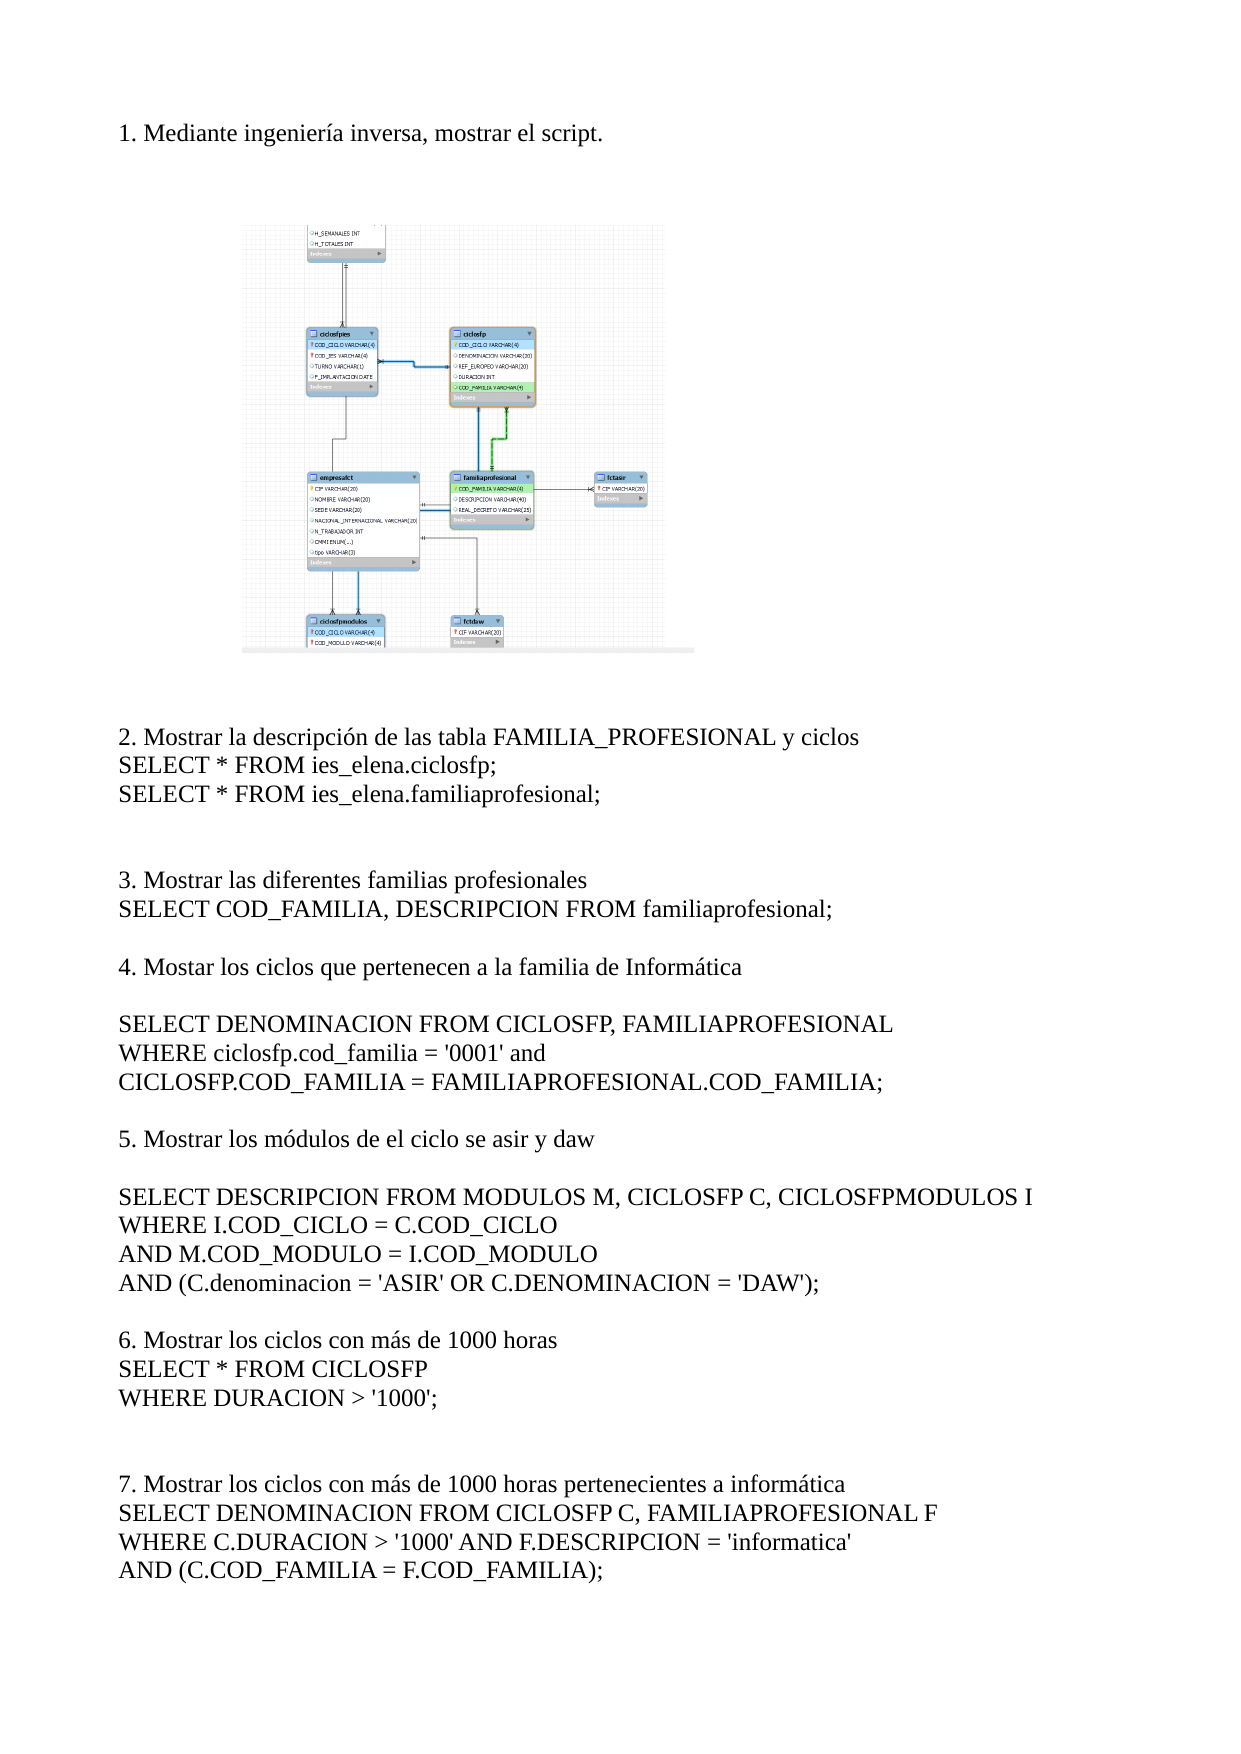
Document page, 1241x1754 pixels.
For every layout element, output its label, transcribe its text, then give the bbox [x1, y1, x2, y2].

text SELECT DESCRIPCION FROM MODULOS M, CICLOSFP C, CICLOSFPMODULOS I WHERE I.COD_CICLO = C.COD_CICLO AND M.COD_MODULO = I.COD_MODULO AND (C.denominacion = 'ASIR' OR C.DENOMINACION = 'DAW'); [118, 1182, 1122, 1297]
text WHERE ciclosfp.cod_familia = '0001' and [118, 1038, 1122, 1067]
text 5. Mostrar los módulos de el ciclo se asir y daw [118, 1124, 1122, 1153]
picture [242, 225, 695, 653]
text SELECT * FROM ies_elena.familiaprofesional; [118, 779, 1122, 808]
text 2. Mostrar la descripción de las tabla FAMILIA_PROFESIONAL y ciclos [118, 722, 1122, 751]
text SELECT COD_FAMILIA, DESCRIPCION FROM familiaprofesional; [118, 894, 1122, 923]
text CICLOSFP.COD_FAMILIA = FAMILIAPROFESIONAL.COD_FAMILIA; [118, 1067, 1122, 1096]
text 4. Mostar los ciclos que pertenecen a la familia de Informática [118, 952, 1122, 981]
text SELECT * FROM ies_elena.ciclosfp; [118, 751, 1122, 779]
text 3. Mostrar las diferentes familias profesionales [118, 866, 1122, 894]
text 6. Mostrar los ciclos con más de 1000 horas [118, 1326, 1122, 1354]
text SELECT * FROM CICLOSFP WHERE DURACION > '1000'; [118, 1354, 1122, 1412]
text SELECT DENOMINACION FROM CICLOSFP C, FAMILIAPROFESIONAL F WHERE C.DURACION > '1000' AND F.DESCRIPCION = 'informatica' AND (C.COD_FAMILIA = F.COD_FAMILIA); [118, 1498, 1122, 1613]
text 7. Mostrar los ciclos con más de 1000 horas pertenecientes a informática [118, 1469, 1122, 1498]
text SELECT DENOMINACION FROM CICLOSFP, FAMILIAPROFESIONAL [118, 1009, 1122, 1038]
text 1. Mediante ingeniería inversa, mostrar el script. [118, 118, 1122, 147]
